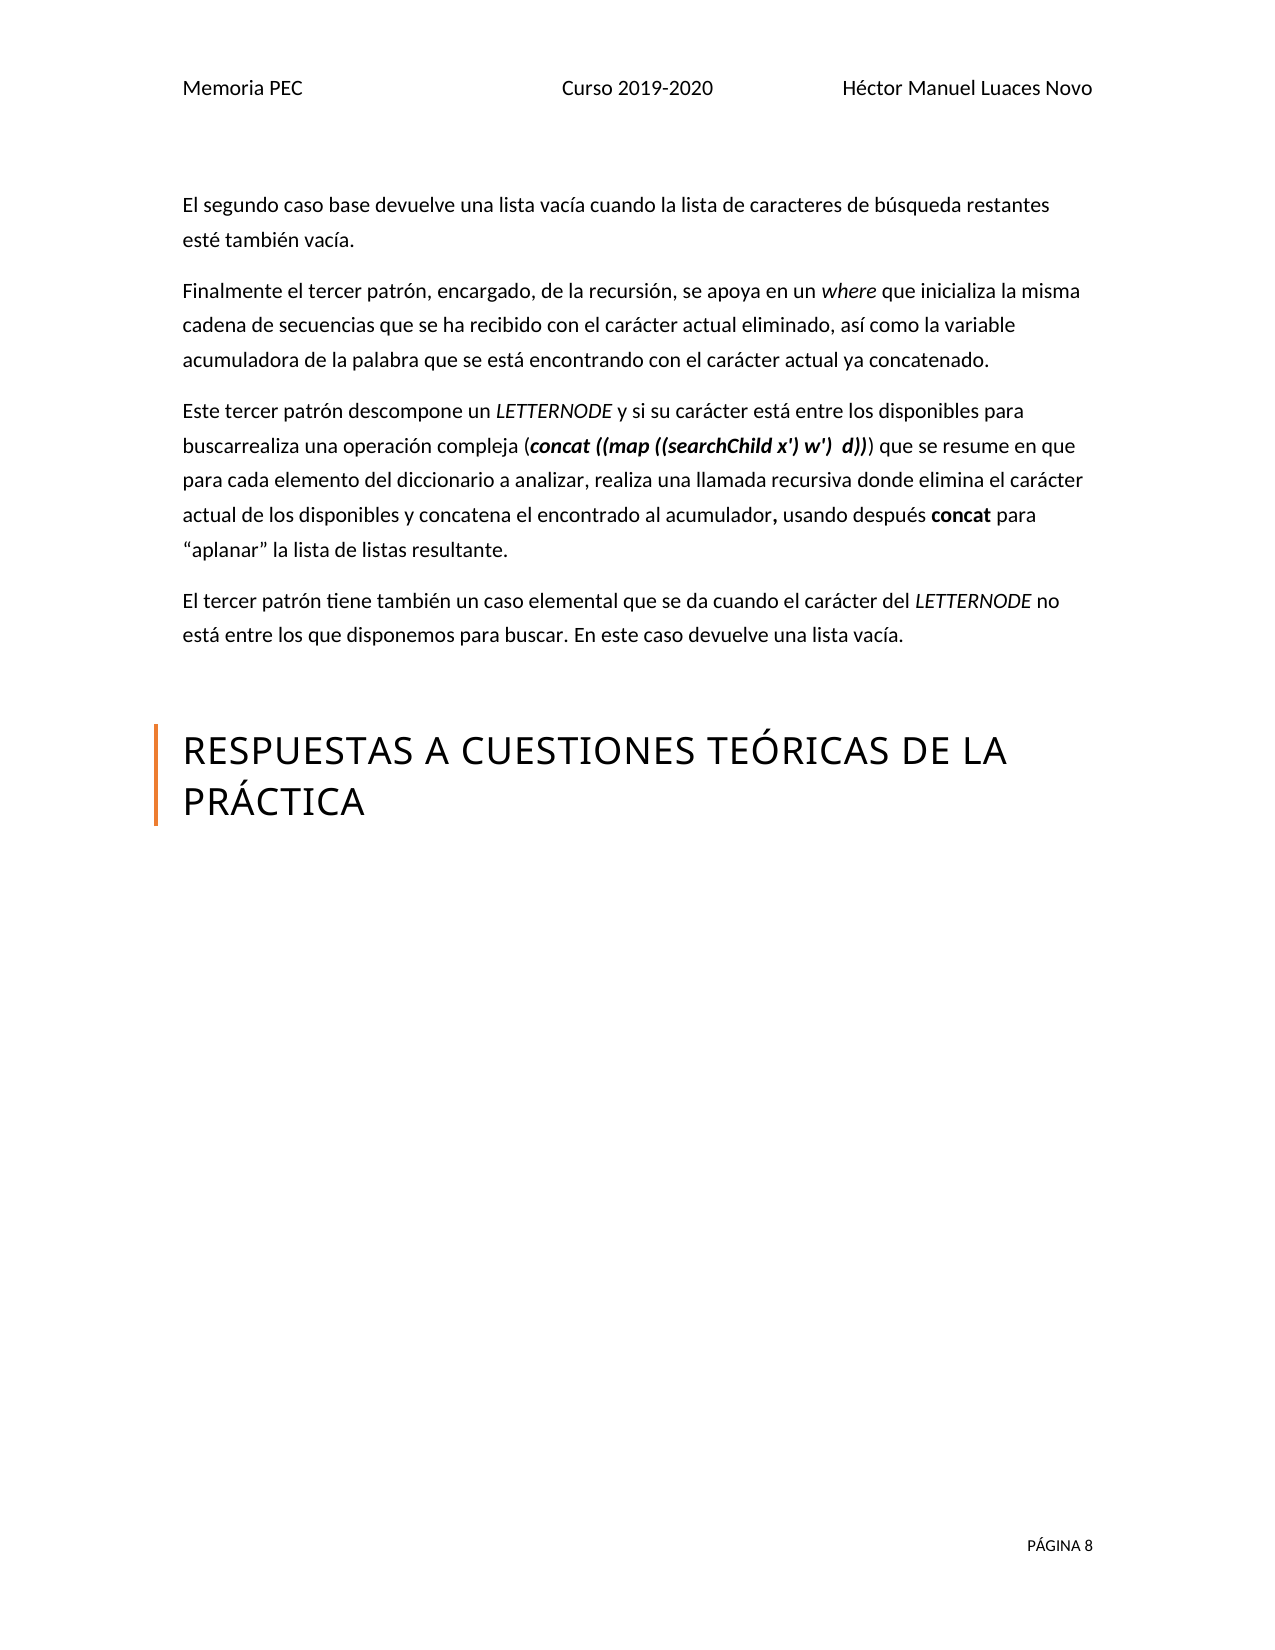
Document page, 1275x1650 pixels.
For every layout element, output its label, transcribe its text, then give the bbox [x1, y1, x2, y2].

text El segundo caso base devuelve una lista vacía cuando la lista de caracteres de búsqueda restantes esté también vacía. [182, 191, 1093, 252]
subtitle Respuestas a cuestiones teóricas de la práctica [158, 724, 1093, 826]
text Finalmente el tercer patrón, encargado, de la recursión, se apoya en un where que inicializa la misma cadena de secuencias que se ha recibido con el carácter actual eliminado, así como la variable acumuladora de la palabra que se está encontrando con el carácter actual ya concatenado. [182, 277, 1093, 373]
text El tercer patrón tiene también un caso elemental que se da cuando el carácter del LETTERNODE no está entre los que disponemos para buscar. En este caso devuelve una lista vacía. [182, 587, 1093, 648]
text Este tercer patrón descompone un LETTERNODE y si su carácter está entre los disponibles para buscarrealiza una operación compleja (concat ((map ((searchChild x') w') d))) que se resume en que para cada elemento del diccionario a analizar, realiza una llamada recursiva donde elimina el carácter actual de los disponibles y concatena el encontrado al acumulador, usando después concat para “aplanar” la lista de listas resultante. [182, 397, 1093, 562]
